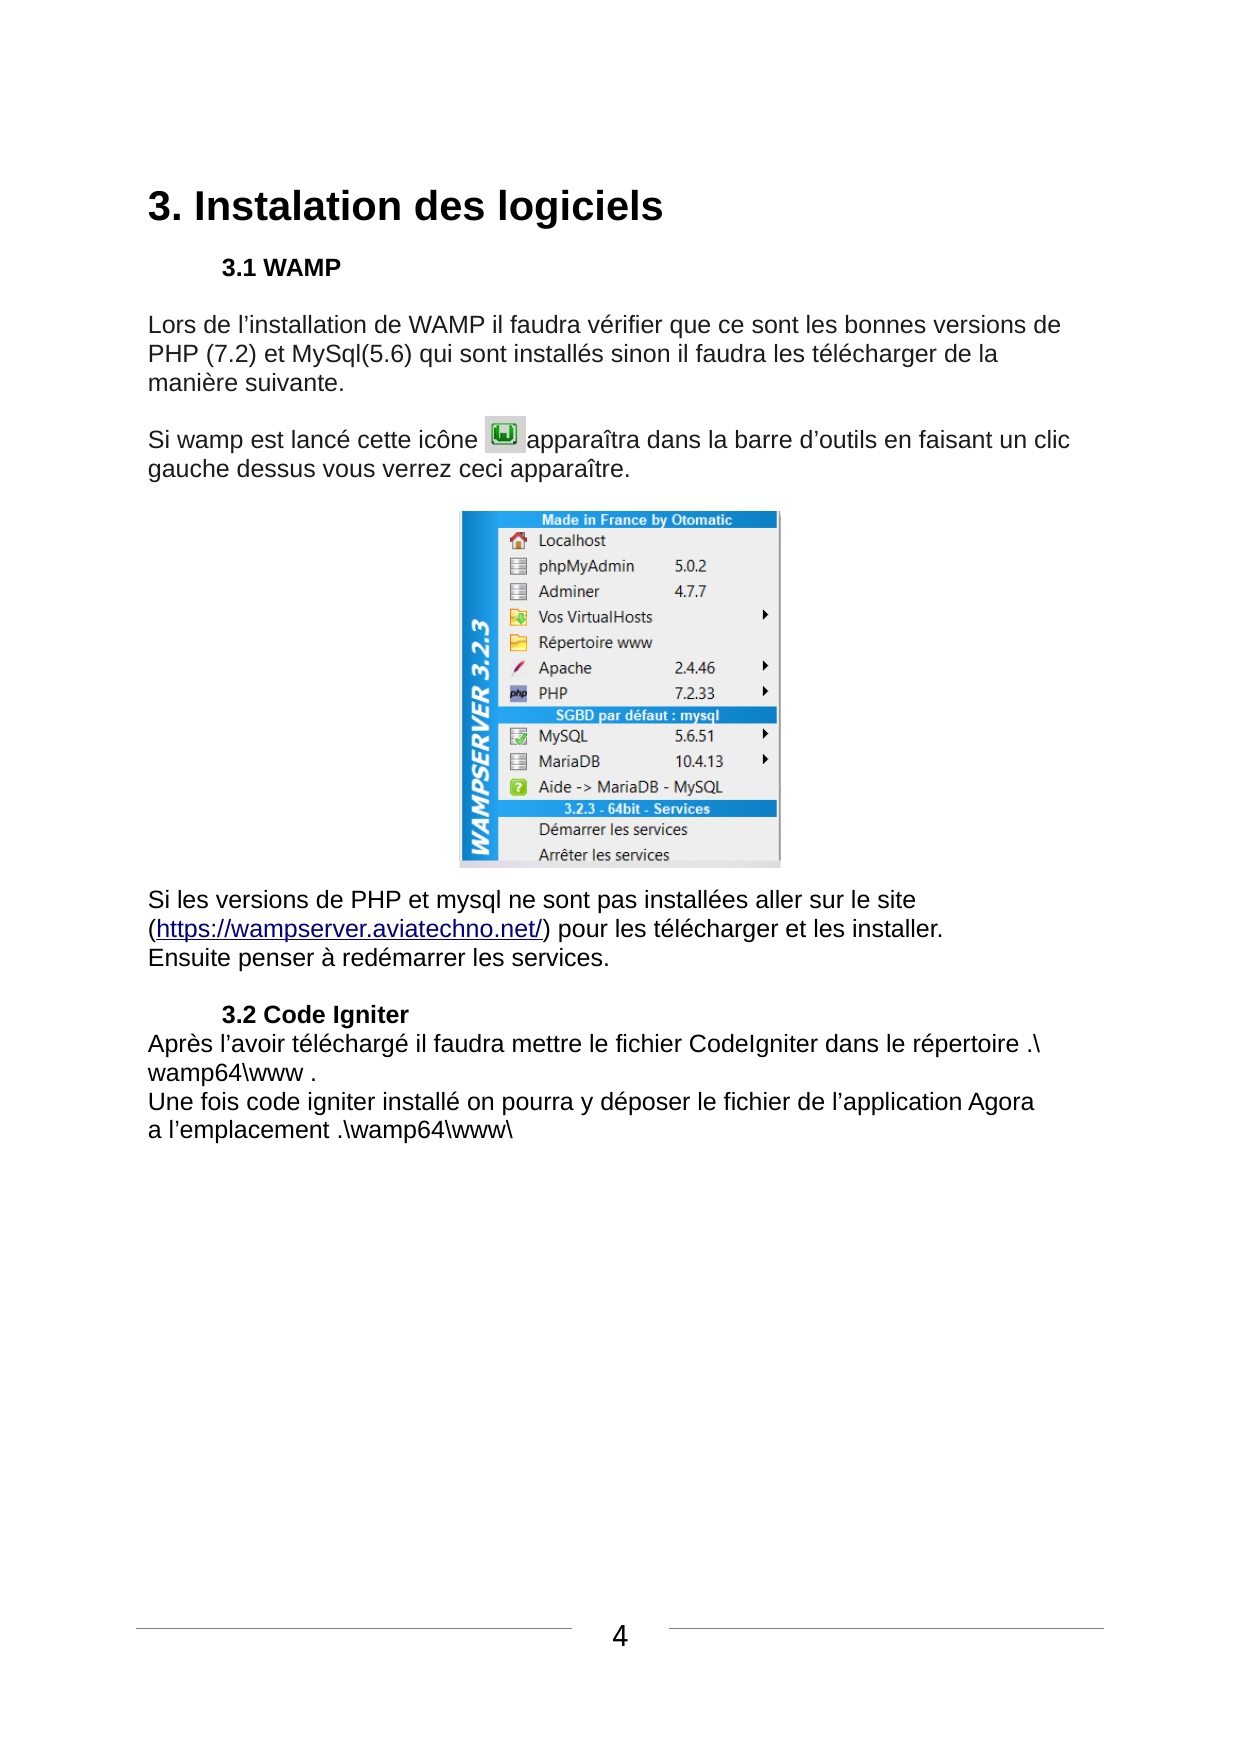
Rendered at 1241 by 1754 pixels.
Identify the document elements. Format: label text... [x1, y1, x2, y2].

text 3.1 WAMP [148, 253, 1092, 282]
text Après l’avoir téléchargé il faudra mettre le fichier CodeIgniter dans le répertoire .\wamp64\www . [148, 1029, 1092, 1087]
text Si wamp est lancé cette icône apparaîtra dans la barre d’outils en faisant un clic gauche dessus vous verrez ceci apparaître. [148, 425, 1092, 483]
text a l’emplacement .\wamp64\www\ [148, 1115, 1092, 1144]
subtitle 3. Instalation des logiciels [148, 181, 1092, 229]
text 3.2 Code Igniter [148, 1000, 1092, 1029]
text Si les versions de PHP et mysql ne sont pas installées aller sur le site (https://wampserver.aviatechno.net/) pour les télécharger et les installer. [148, 885, 1092, 943]
text Ensuite penser à redémarrer les services. [148, 943, 1092, 972]
text Lors de l’installation de WAMP il faudra vérifier que ce sont les bonnes versions de PHP (7.2) et MySql(5.6) qui sont installés sinon il faudra les télécharger de la manière suivante. [148, 310, 1092, 397]
text Une fois code igniter installé on pourra y déposer le fichier de l’application Agora [148, 1087, 1092, 1115]
